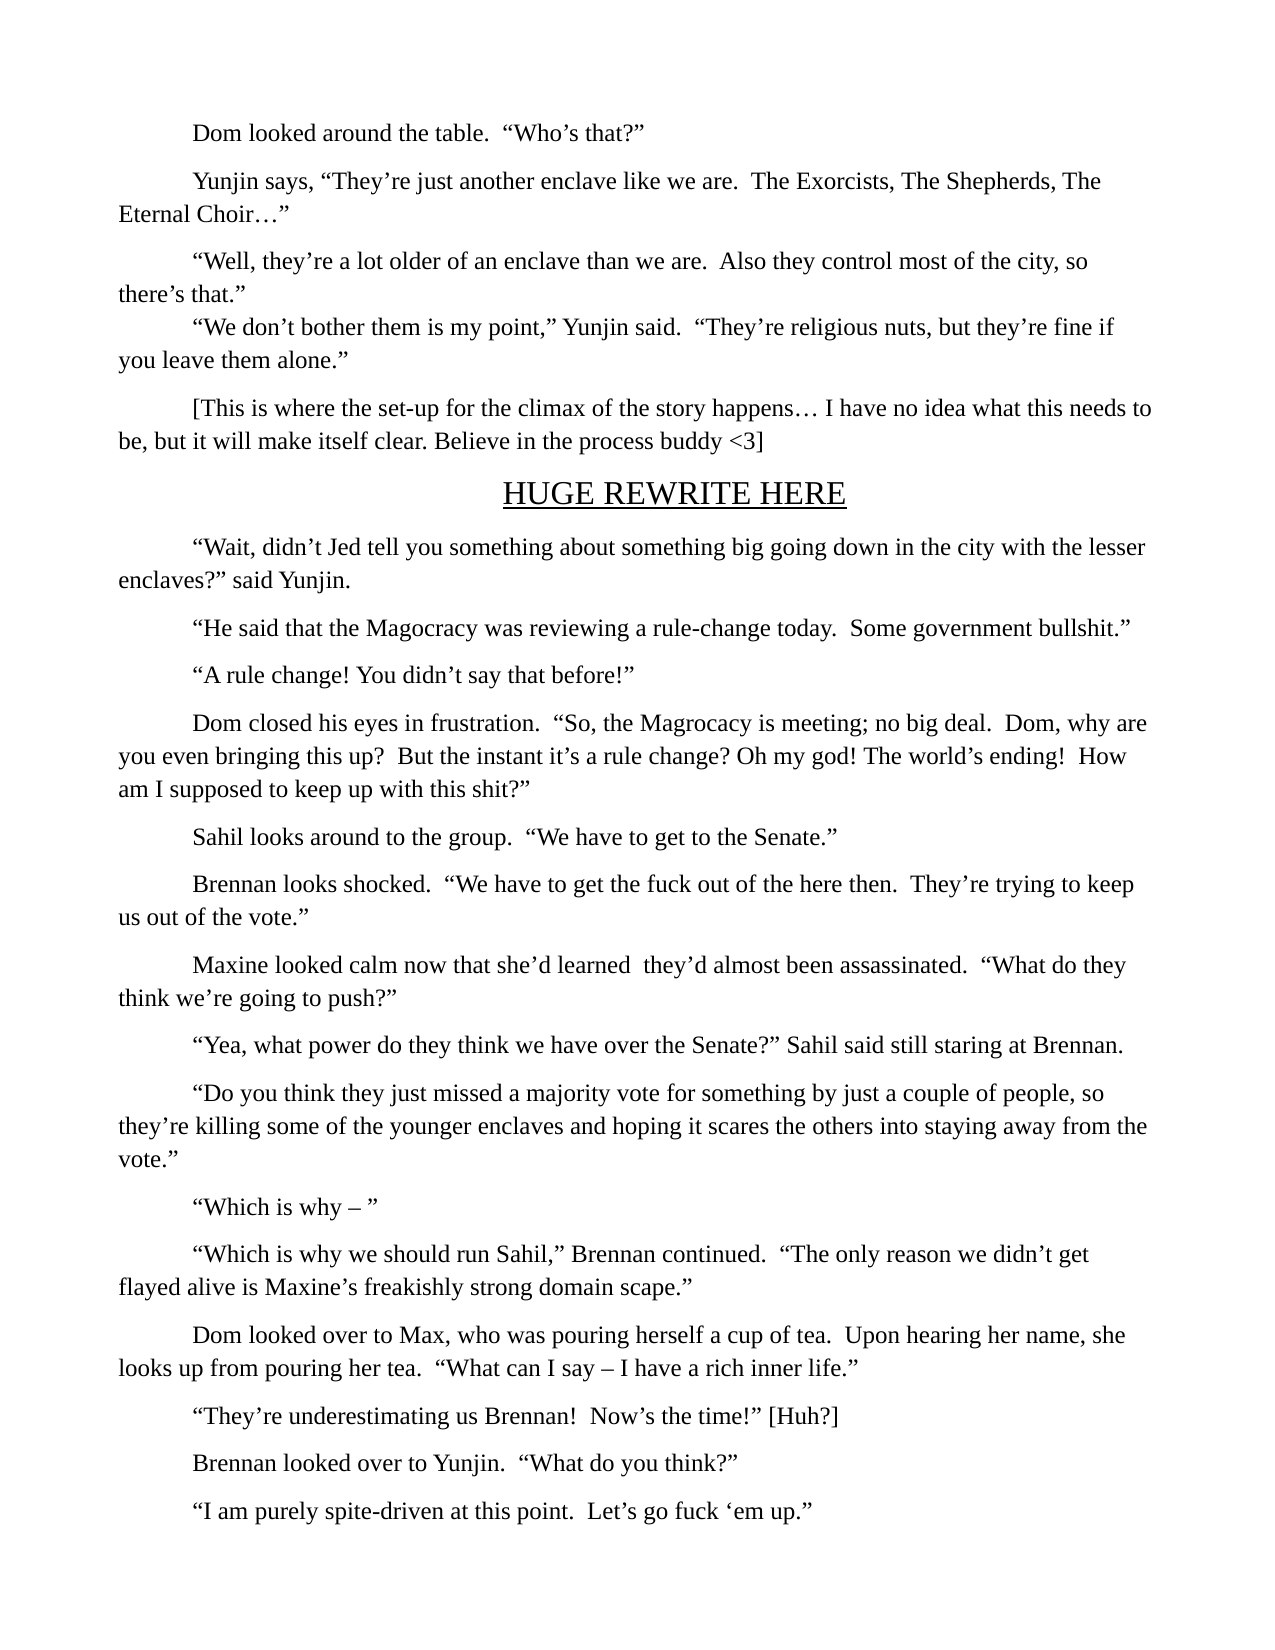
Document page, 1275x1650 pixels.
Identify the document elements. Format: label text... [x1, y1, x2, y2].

text “They’re underestimating us Brennan! Now’s the time!” [Huh?] [118, 1401, 1157, 1429]
text “He said that the Magocracy was reviewing a rule-change today. Some government bullshit.” [118, 613, 1157, 642]
text Brennan looks shocked. “We have to get the fuck out of the here then. They’re trying to keep us out of the vote.” [118, 869, 1157, 931]
text “Which is why we should run Sahil,” Brennan continued. “The only reason we didn’t get flayed alive is Maxine’s freakishly strong domain scape.” [118, 1239, 1157, 1301]
text “I am purely spite-driven at this point. Let’s go fuck ‘em up.” [118, 1496, 1157, 1525]
text Yunjin says, “They’re just another enclave like we are. The Exorcists, The Shepherds, The Eternal Choir…” [118, 166, 1157, 227]
text [This is where the set-up for the climax of the story happens… I have no idea what this needs to be, but it will make itself clear. Believe in the process buddy <3] [118, 393, 1157, 455]
text “Wait, didn’t Jed tell you something about something big going down in the city with the lesser enclaves?” said Yunjin. [118, 532, 1157, 594]
text Sahil looks around to the group. “We have to get to the Senate.” [118, 822, 1157, 851]
text “A rule change! You didn’t say that before!” [118, 661, 1157, 689]
text Maxine looked calm now that she’d learned they’d almost been assassinated. “What do they think we’re going to push?” [118, 950, 1157, 1012]
text “Yea, what power do they think we have over the Senate?” Sahil said still staring at Brennan. [118, 1031, 1157, 1059]
text HUGE REWRITE HERE [118, 474, 1157, 512]
text “Well, they’re a lot older of an enclave than we are. Also they control most of the city, so there’s that.” “We don’t bother them is my point,” Yunjin said. “They’re religious nuts, but they’re fine if you leave them alone.” [118, 246, 1157, 374]
text Brennan looked over to Yunjin. “What do you think?” [118, 1448, 1157, 1477]
text Dom closed his eyes in frustration. “So, the Magrocacy is meeting; no big deal. Dom, why are you even bringing this up? But the instant it’s a rule change? Oh my god! The world’s ending! How am I supposed to keep up with this shit?” [118, 708, 1157, 803]
text Dom looked around the table. “Who’s that?” [118, 118, 1157, 147]
text “Which is why – ” [118, 1192, 1157, 1221]
text Dom looked over to Max, who was pouring herself a cup of tea. Upon hearing her name, she looks up from pouring her tea. “What can I say – I have a rich inner life.” [118, 1320, 1157, 1382]
text “Do you think they just missed a majority vote for something by just a couple of people, so they’re killing some of the younger enclaves and hoping it scares the others into staying away from the vote.” [118, 1078, 1157, 1173]
